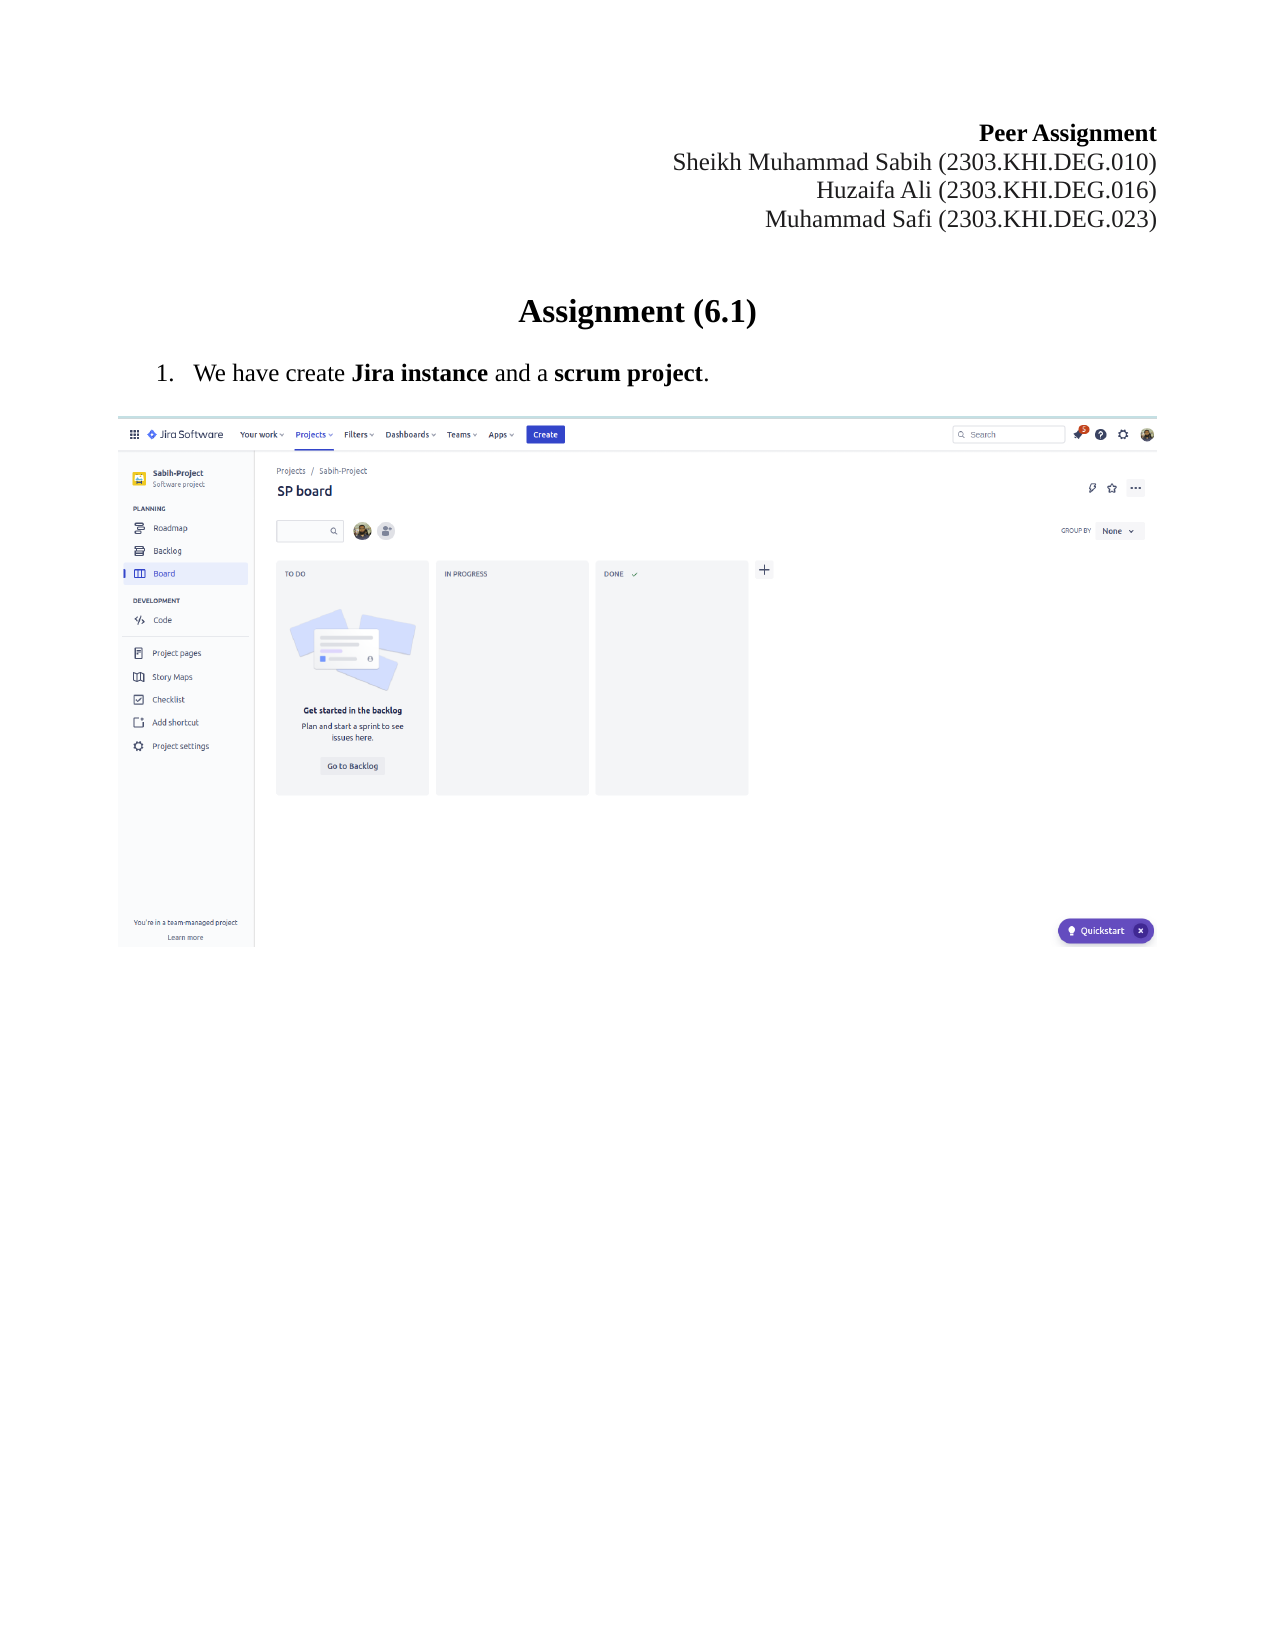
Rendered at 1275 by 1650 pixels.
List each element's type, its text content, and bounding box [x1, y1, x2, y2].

text Assignment (6.1) [118, 291, 1157, 330]
picture [118, 416, 1157, 947]
list We have create Jira instance and a scrum project. [156, 358, 1157, 387]
